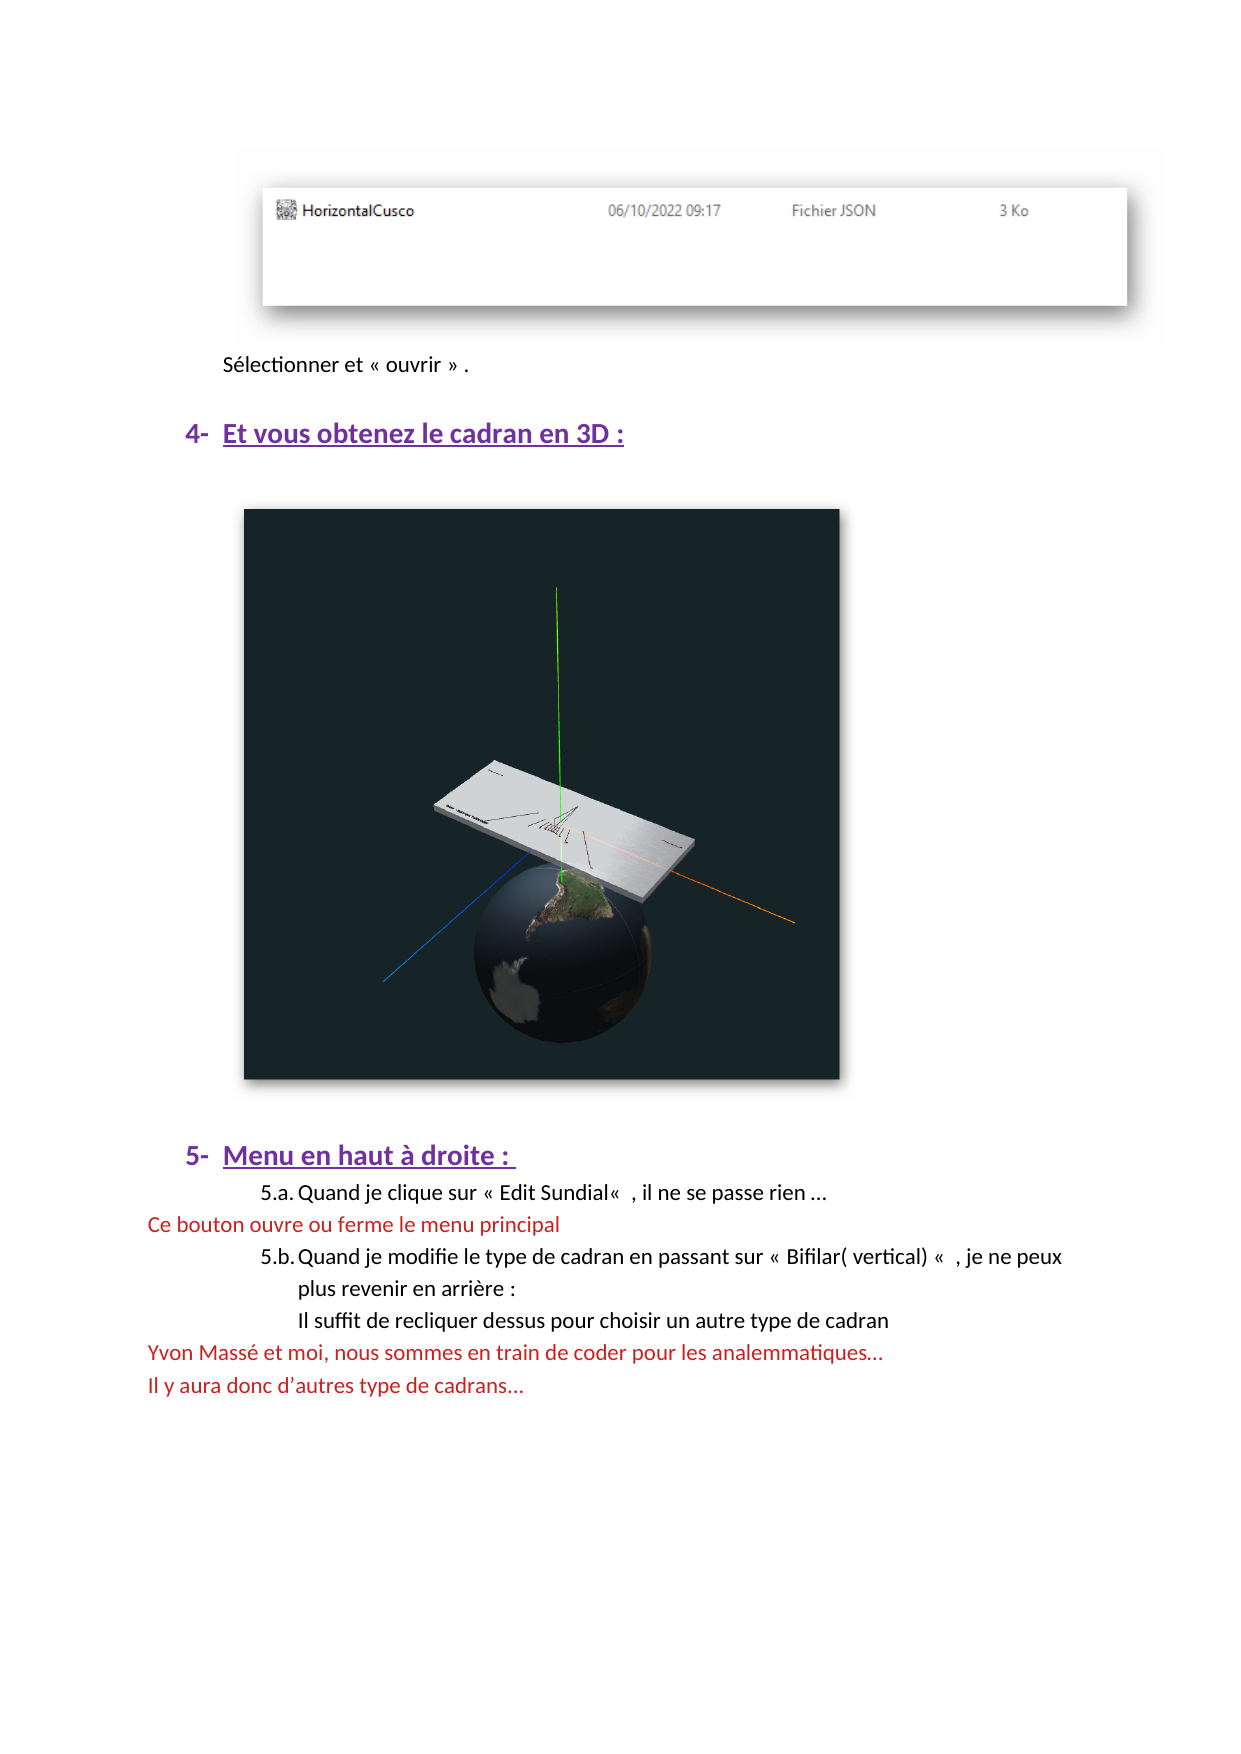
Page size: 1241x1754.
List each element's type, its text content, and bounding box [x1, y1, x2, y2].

list Sélectionner et « ouvrir » . [223, 350, 1093, 378]
list Quand je modifie le type de cadran en passant sur « Bifilar( vertical) « , je ne peux plus revenir en arrière : [260, 1242, 1093, 1302]
list Et vous obtenez le cadran en 3D : [185, 415, 1093, 450]
picture [222, 487, 860, 1101]
list Ce bouton ouvre ou ferme le menu principal [148, 1210, 1093, 1238]
list Yvon Massé et moi, nous sommes en train de coder pour les analemmatiques… [148, 1338, 1093, 1367]
list Il y aura donc d’autres type de cadrans... [148, 1371, 1093, 1399]
list Il suffit de recliquer dessus pour choisir un autre type de cadran [260, 1306, 1093, 1334]
list Quand je clique sur « Edit Sundial« , il ne se passe rien … [260, 1178, 1093, 1206]
list Menu en haut à droite : [185, 1137, 1093, 1172]
picture [222, 147, 1168, 347]
